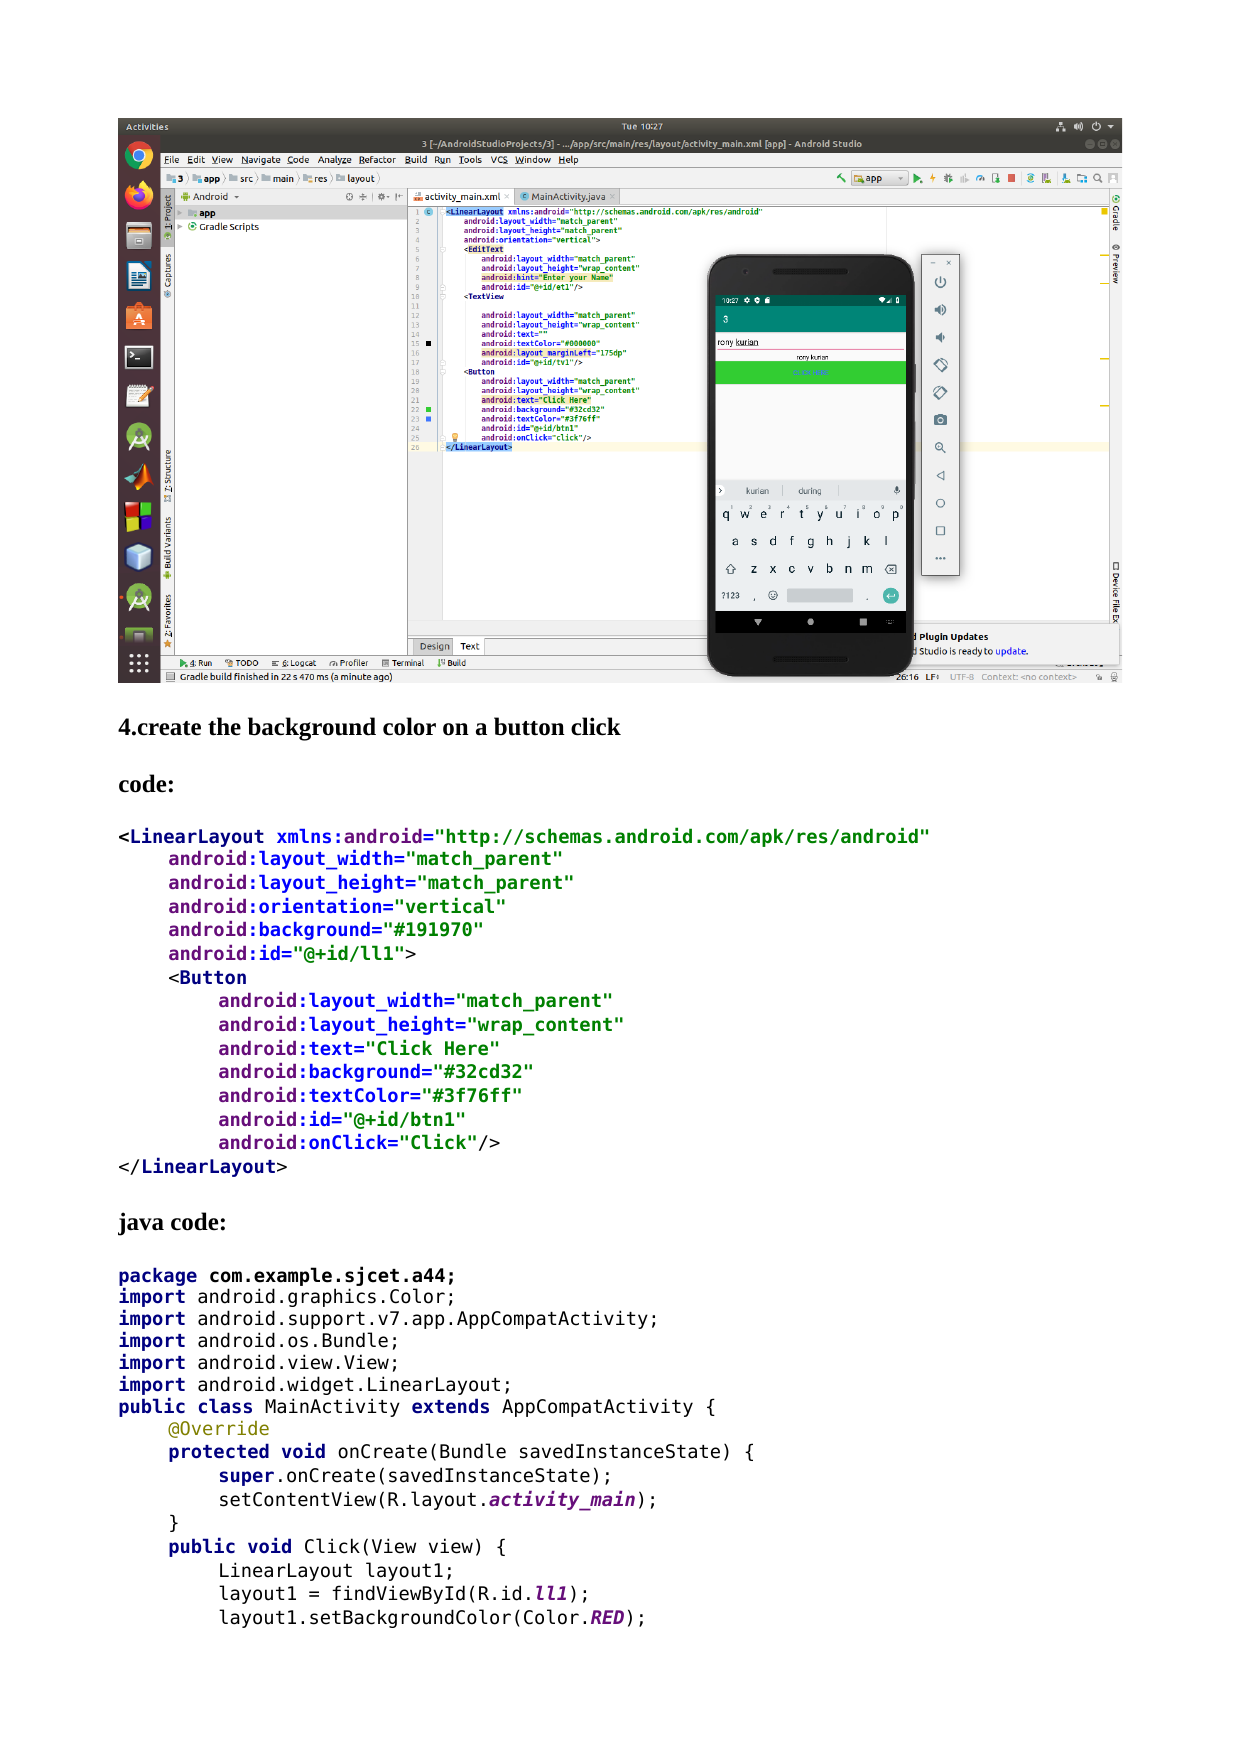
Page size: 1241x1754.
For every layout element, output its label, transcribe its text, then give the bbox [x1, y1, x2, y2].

text layout1.setBackgroundColor(Color.RED); [118, 1607, 1122, 1631]
text android:layout_width="match_parent" [118, 990, 1122, 1014]
text android:background="#191970" [118, 919, 1122, 943]
text package com.example.sjcet.a44; [118, 1265, 1122, 1287]
text protected void onCreate(Bundle savedInstanceState) { [118, 1441, 1122, 1465]
text import android.os.Bundle; [118, 1330, 1122, 1352]
text android:onClick="Click"/> [118, 1132, 1122, 1156]
text android:text="Click Here" [118, 1038, 1122, 1061]
text <LinearLayout xmlns:android="http://schemas.android.com/apk/res/android" [118, 827, 1122, 848]
text layout1 = findViewById(R.id.ll1); [118, 1583, 1122, 1607]
text android:background="#32cd32" [118, 1061, 1122, 1085]
text LinearLayout layout1; [118, 1560, 1122, 1583]
text code: [118, 769, 1122, 798]
text setContentView(R.layout.activity_main); [118, 1489, 1122, 1512]
text import android.graphics.Color; [118, 1287, 1122, 1308]
text android:layout_width="match_parent" [118, 848, 1122, 872]
text java code: [118, 1207, 1122, 1236]
text @Override [118, 1418, 1122, 1441]
text } [118, 1512, 1122, 1536]
text </LinearLayout> [118, 1156, 1122, 1178]
picture [118, 118, 1123, 683]
text android:textColor="#3f76ff" [118, 1085, 1122, 1108]
text public class MainActivity extends AppCompatActivity { [118, 1396, 1122, 1418]
text android:layout_height="wrap_content" [118, 1014, 1122, 1038]
text android:orientation="vertical" [118, 896, 1122, 919]
text 4.create the background color on a button click [118, 712, 1122, 740]
text android:id="@+id/btn1" [118, 1108, 1122, 1132]
text import android.support.v7.app.AppCompatActivity; [118, 1308, 1122, 1330]
text <Button [118, 967, 1122, 990]
text android:id="@+id/ll1"> [118, 943, 1122, 967]
text android:layout_height="match_parent" [118, 872, 1122, 896]
text import android.widget.LinearLayout; [118, 1374, 1122, 1396]
text import android.view.View; [118, 1352, 1122, 1374]
text public void Click(View view) { [118, 1536, 1122, 1560]
text super.onCreate(savedInstanceState); [118, 1465, 1122, 1489]
